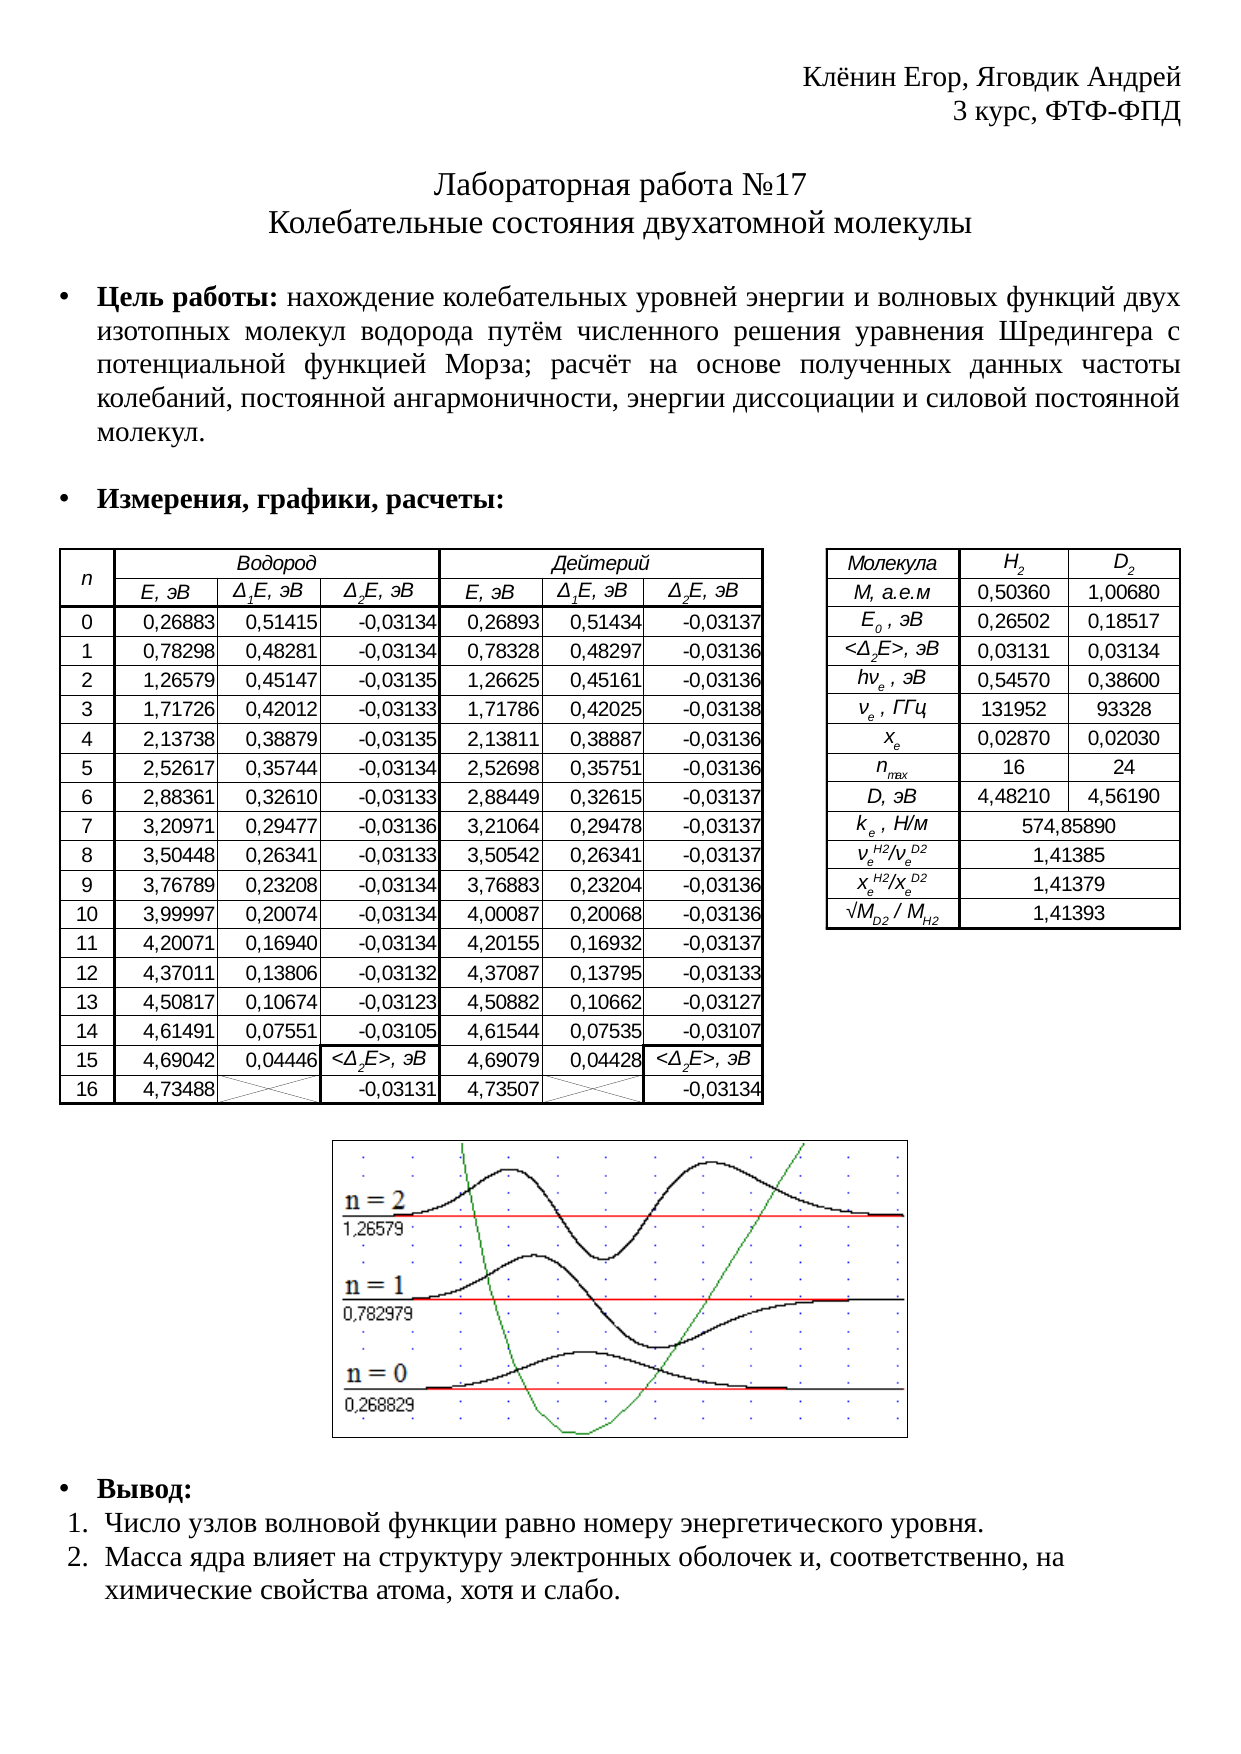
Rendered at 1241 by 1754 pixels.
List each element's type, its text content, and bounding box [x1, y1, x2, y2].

text Клёнин Егор, Яговдик Андрей [59, 59, 1181, 93]
list Измерения, графики, расчеты: [59, 481, 1181, 514]
text 3 курс, ФТФ-ФПД [59, 93, 1181, 126]
text Колебательные состояния двухатомной молекулы [59, 203, 1181, 241]
text Лабораторная работа №17 [59, 164, 1181, 203]
list Вывод: [59, 1472, 1181, 1505]
list Масса ядра влияет на структуру электронных оболочек и, соответственно, на химические свойства атома, хотя и слабо. [67, 1539, 1181, 1606]
list Цель работы: нахождение колебательных уровней энергии и волновых функций двух изотопных молекул водорода путём численного решения уравнения Шредингера с потенциальной функцией Морза; расчёт на основе полученных данных частоты колебаний, постоянной ангармоничности, энергии диссоциации и силовой постоянной молекул. [59, 279, 1181, 447]
list Число узлов волновой функции равно номеру энергетического уровня. [67, 1505, 1181, 1539]
